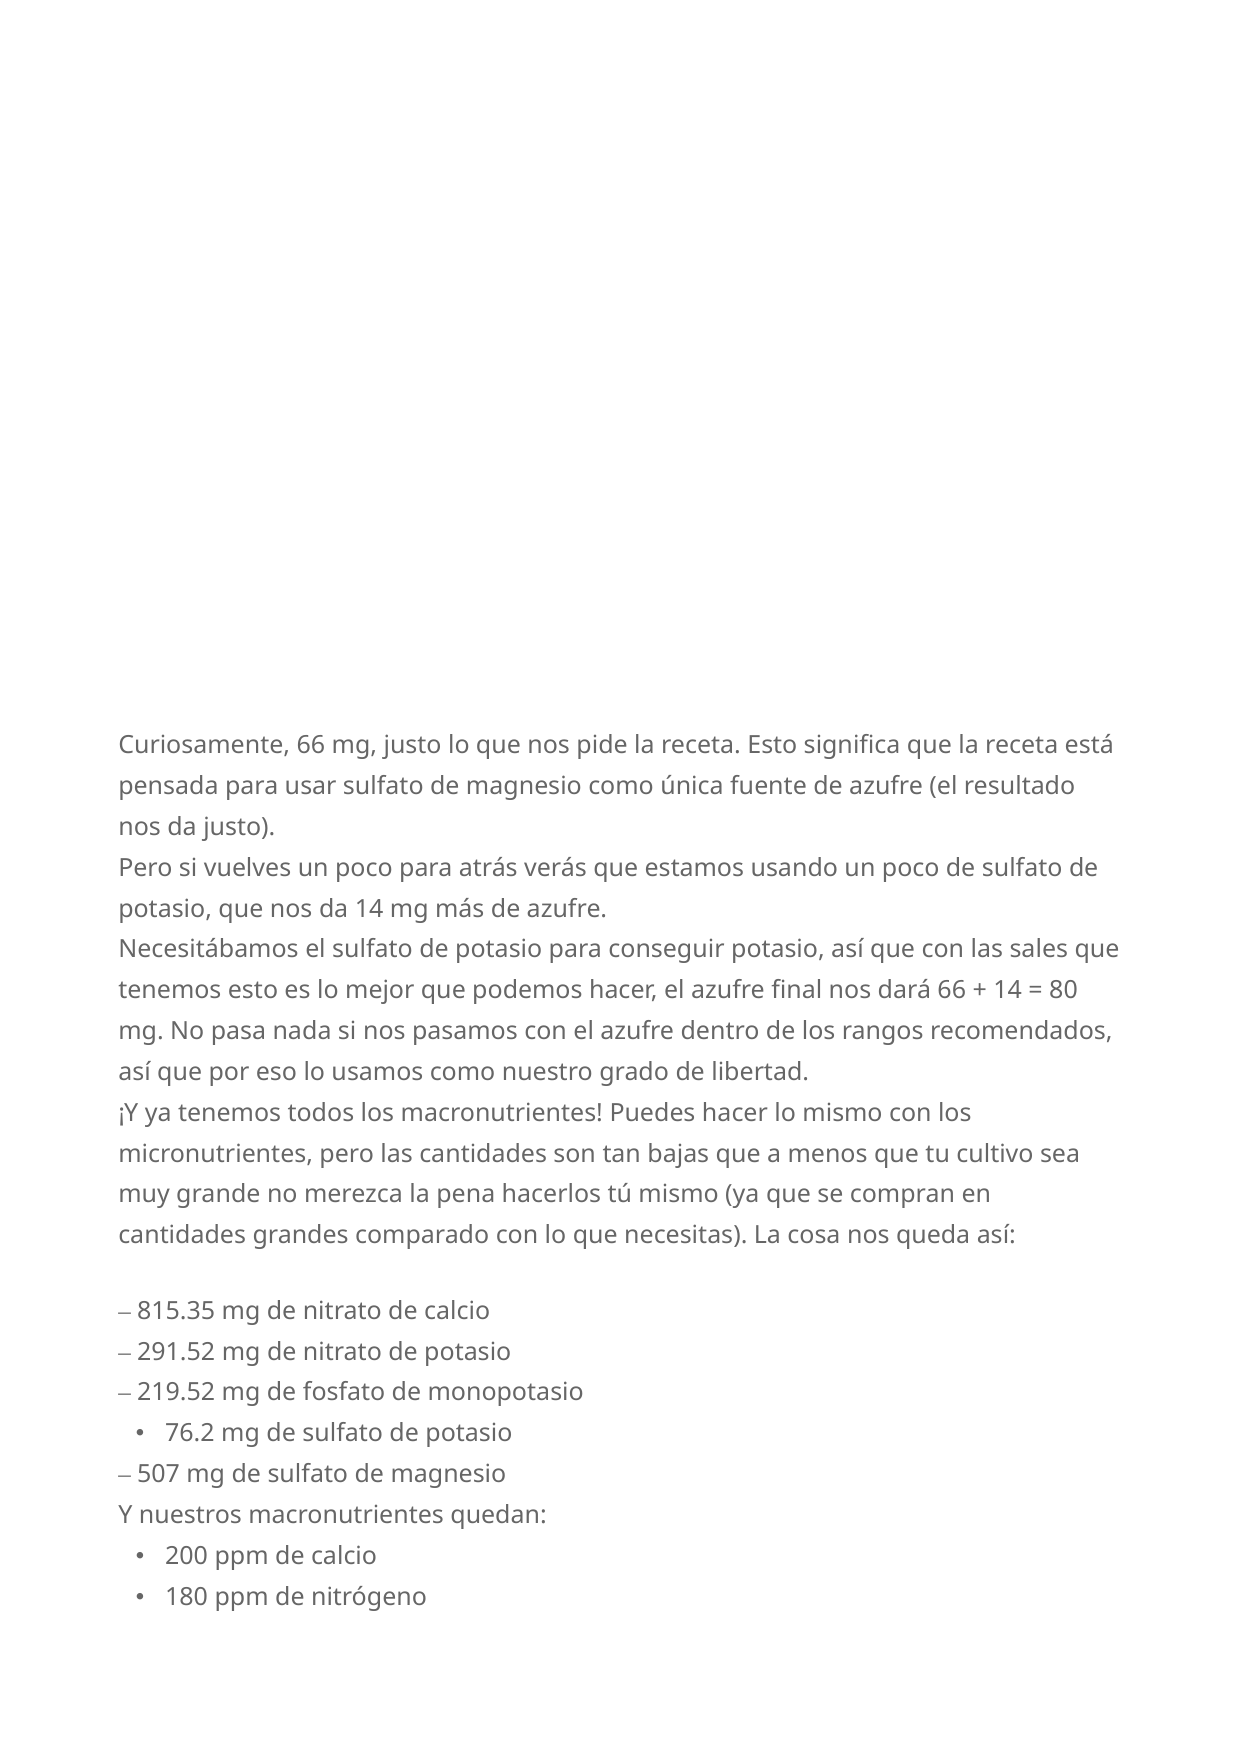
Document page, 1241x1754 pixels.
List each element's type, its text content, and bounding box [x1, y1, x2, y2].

text Curiosamente, 66 mg, justo lo que nos pide la receta. Esto significa que la receta está pensada para usar sulfato de magnesio como única fuente de azufre (el resultado nos da justo). [118, 727, 1122, 843]
text – 219.52 mg de fosfato de monopotasio [118, 1374, 1122, 1408]
text ¡Y ya tenemos todos los macronutrientes! Puedes hacer lo mismo con los micronutrientes, pero las cantidades son tan bajas que a menos que tu cultivo sea muy grande no merezca la pena hacerlos tú mismo (ya que se compran en cantidades grandes comparado con lo que necesitas). La cosa nos queda así: [118, 1094, 1122, 1251]
text Necesitábamos el sulfato de potasio para conseguir potasio, así que con las sales que tenemos esto es lo mejor que podemos hacer, el azufre final nos dará 66 + 14 = 80 mg. No pasa nada si nos pasamos con el azufre dentro de los rangos recomendados, así que por eso lo usamos como nuestro grado de libertad. [118, 931, 1122, 1088]
text Y nuestros macronutrientes quedan: [118, 1496, 1122, 1531]
text – 291.52 mg de nitrato de potasio [118, 1333, 1122, 1367]
list 180 ppm de nitrógeno [136, 1578, 1122, 1612]
list 200 ppm de calcio [136, 1537, 1122, 1571]
text – 507 mg de sulfato de magnesio [118, 1456, 1122, 1490]
text Pero si vuelves un poco para atrás verás que estamos usando un poco de sulfato de potasio, que nos da 14 mg más de azufre. [118, 849, 1122, 924]
list 76.2 mg de sulfato de potasio [136, 1415, 1122, 1449]
text – 815.35 mg de nitrato de calcio [118, 1292, 1122, 1326]
